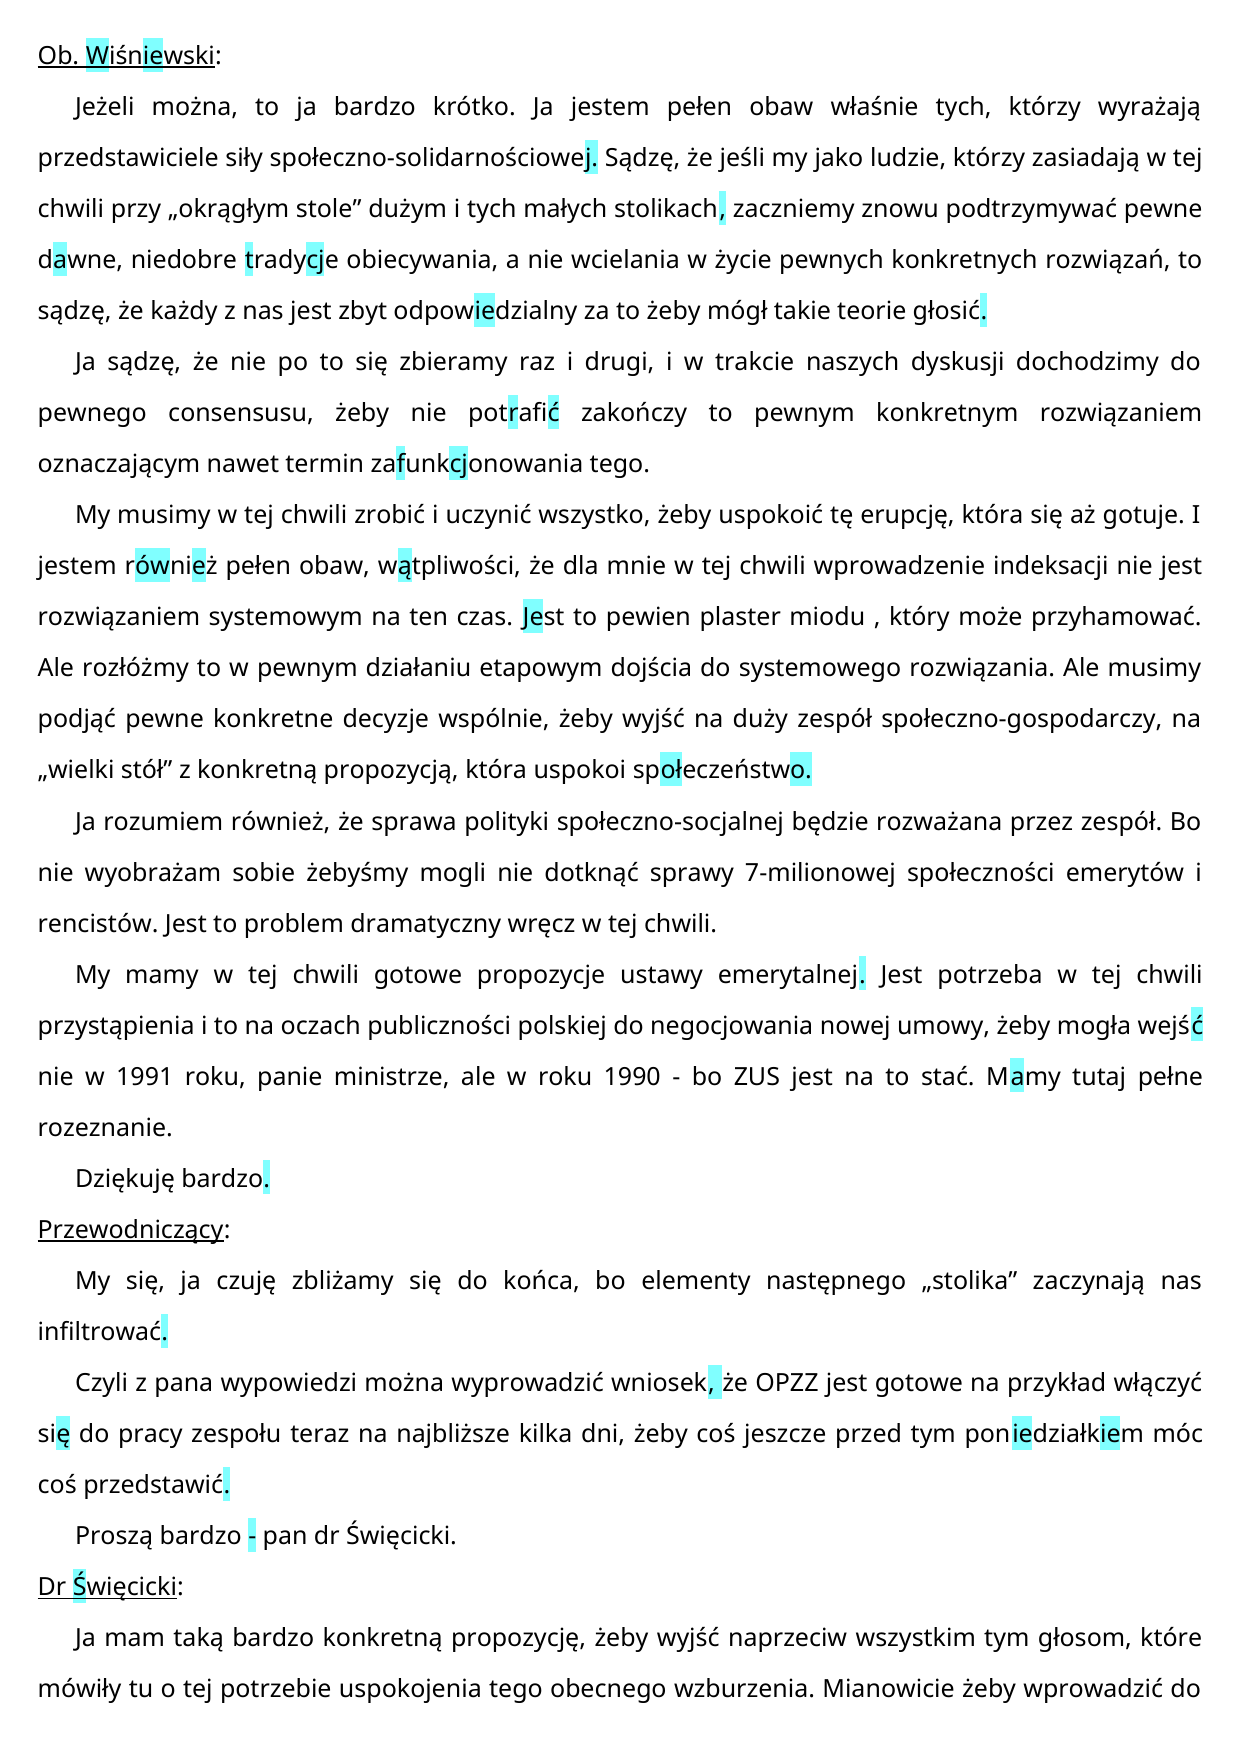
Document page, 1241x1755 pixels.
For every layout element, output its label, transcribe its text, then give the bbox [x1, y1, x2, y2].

text Ja rozumiem również, że sprawa polityki społeczno-socjalnej będzie rozważana przez zespół. Bo nie wyobrażam sobie żebyśmy mogli nie dotknąć sprawy 7-milionowej społeczności emerytów i rencistów. Jest to problem dramatyczny wręcz w tej chwili. [37, 803, 1203, 939]
text Dziękuję bardzo. [37, 1160, 1203, 1194]
text Dr Święcicki: [37, 1569, 1203, 1603]
text Ja mam taką bardzo konkretną propozycję, żeby wyjść naprzeciw wszystkim tym głosom, które mówiły tu o tej potrzebie uspokojenia tego obecnego wzburzenia. Mianowicie żeby wprowadzić do [37, 1620, 1203, 1705]
text Ja sądzę, że nie po to się zbieramy raz i drugi, i w trakcie naszych dyskusji dochodzimy do pewnego consensusu, żeby nie potrafić zakończy to pewnym konkretnym rozwiązaniem oznaczającym nawet termin zafunkcjonowania tego. [37, 344, 1203, 480]
text Czyli z pana wypowiedzi można wyprowadzić wniosek, że OPZZ jest gotowe na przykład włączyć się do pracy zespołu teraz na najbliższe kilka dni, żeby coś jeszcze przed tym poniedziałkiem móc coś przedstawić. [37, 1364, 1203, 1501]
text My musimy w tej chwili zrobić i uczynić wszystko, żeby uspokoić tę erupcję, która się aż gotuje. I jestem również pełen obaw, wątpliwości, że dla mnie w tej chwili wprowadzenie indeksacji nie jest rozwiązaniem systemowym na ten czas. Jest to pewien plaster miodu , który może przyhamować. Ale rozłóżmy to w pewnym działaniu etapowym dojścia do systemowego rozwiązania. Ale musimy podjąć pewne konkretne decyzje wspólnie, żeby wyjść na duży zespół społeczno-gospodarczy, na „wielki stół” z konkretną propozycją, która uspokoi społeczeństwo. [37, 497, 1203, 786]
text My się, ja czuję zbliżamy się do końca, bo elementy następnego „stolika” zaczynają nas infiltrować. [37, 1262, 1203, 1348]
text Przewodniczący: [37, 1211, 1203, 1246]
text Jeżeli można, to ja bardzo krótko. Ja jestem pełen obaw właśnie tych, którzy wyrażają przedstawiciele siły społeczno-solidarnościowej. Sądzę, że jeśli my jako ludzie, którzy zasiadają w tej chwili przy „okrągłym stole” dużym i tych małych stolikach, zaczniemy znowu podtrzymywać pewne dawne, niedobre tradycje obiecywania, a nie wcielania w życie pewnych konkretnych rozwiązań, to sądzę, że każdy z nas jest zbyt odpowiedzialny za to żeby mógł takie teorie głosić. [37, 88, 1203, 327]
text My mamy w tej chwili gotowe propozycje ustawy emerytalnej. Jest potrzeba w tej chwili przystąpienia i to na oczach publiczności polskiej do negocjowania nowej umowy, żeby mogła wejść nie w 1991 roku, panie ministrze, ale w roku 1990 - bo ZUS jest na to stać. Mamy tutaj pełne rozeznanie. [37, 956, 1203, 1143]
text Ob. Wiśniewski: [37, 37, 1203, 72]
text Proszą bardzo - pan dr Święcicki. [37, 1518, 1203, 1552]
